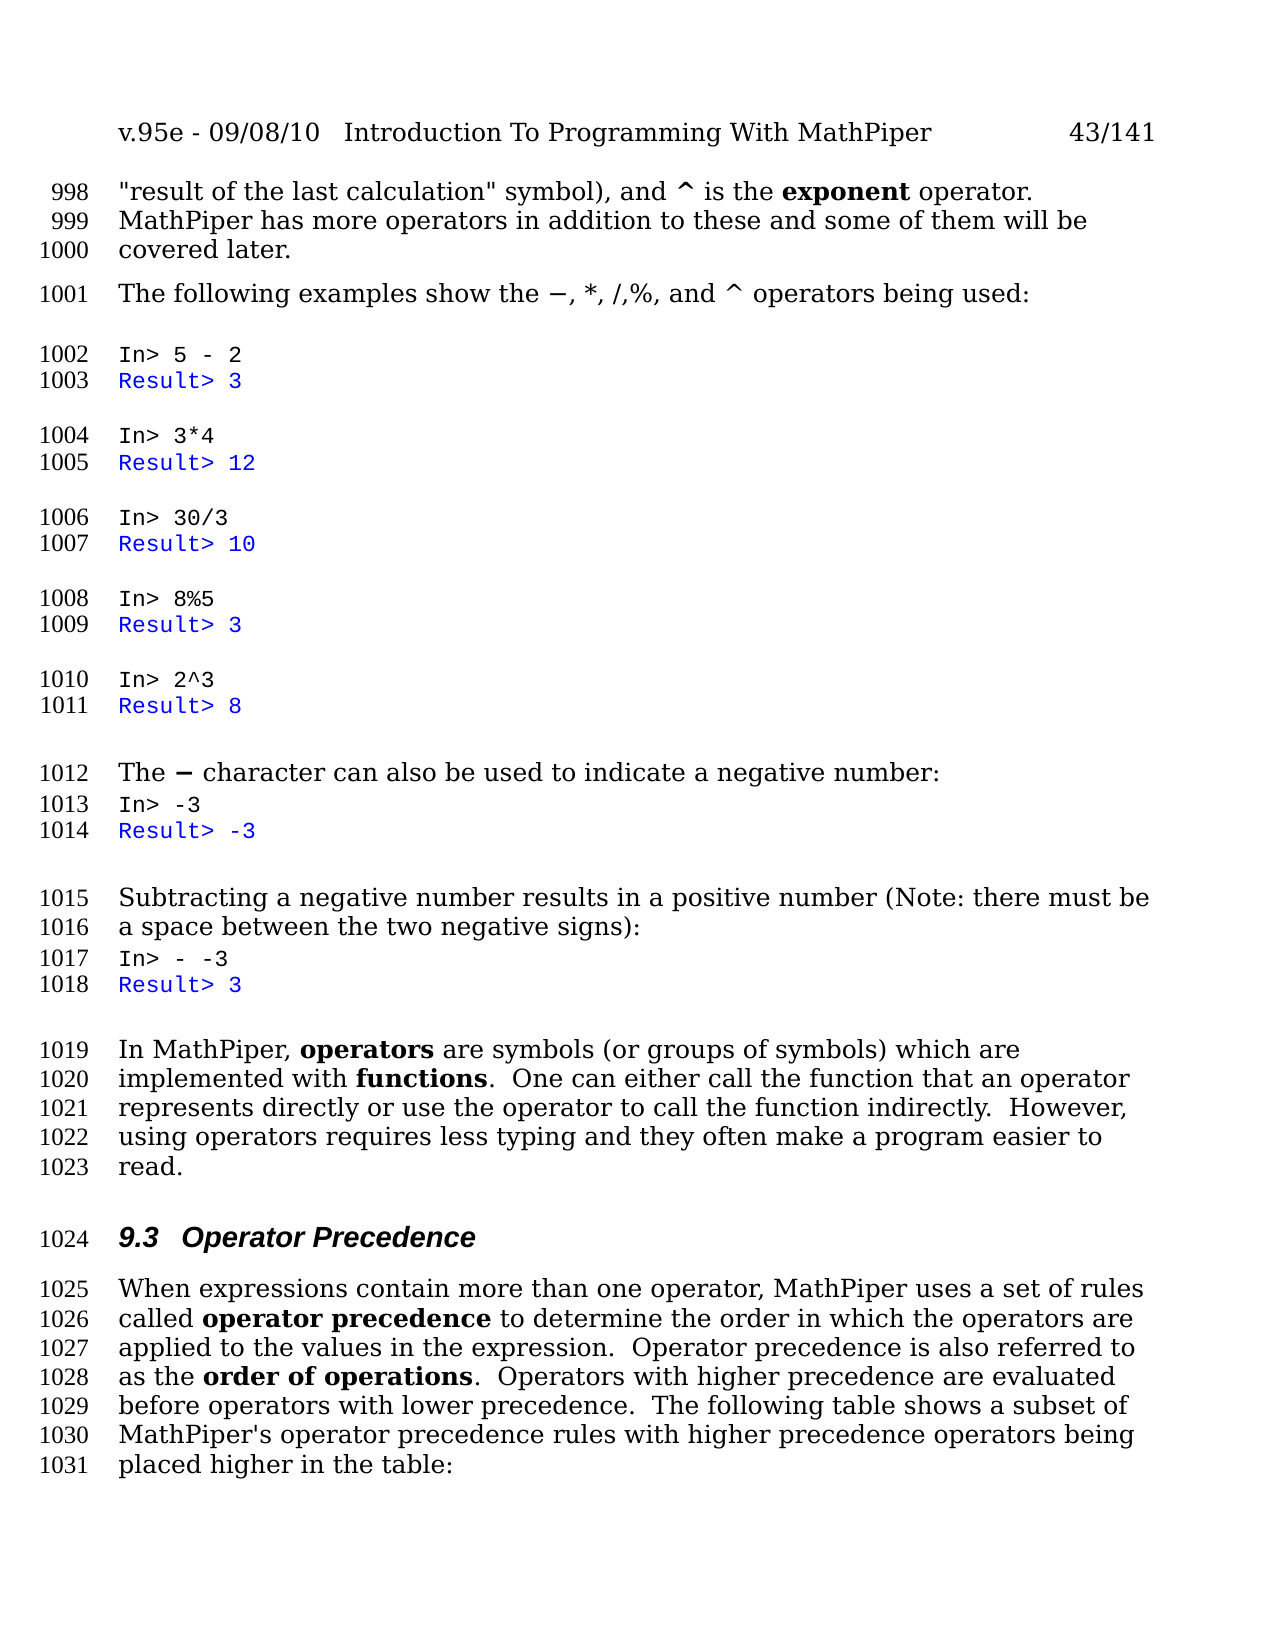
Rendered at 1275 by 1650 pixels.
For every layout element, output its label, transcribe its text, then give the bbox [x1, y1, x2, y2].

text In> -3 [118, 793, 1157, 819]
text The following examples show the −, *, /,%, and ^ operators being used: [118, 279, 1157, 309]
text Result> -3 [118, 819, 1157, 845]
text In> 2^3 [118, 668, 1157, 694]
text In> 3*4 [118, 425, 1157, 451]
text The − character can also be used to indicate a negative number: [118, 758, 1157, 787]
text Result> 3 [118, 613, 1157, 639]
text In> 8%5 [118, 587, 1157, 613]
text Result> 12 [118, 451, 1157, 477]
text In> - -3 [118, 948, 1157, 974]
text In> 30/3 [118, 506, 1157, 532]
text Result> 3 [118, 370, 1157, 396]
text Result> 8 [118, 694, 1157, 720]
text When expressions contain more than one operator, MathPiper uses a set of rules called operator precedence to determine the order in which the operators are applied to the values in the expression. Operator precedence is also referred to as the order of operations. Operators with higher precedence are evaluated before operators with lower precedence. The following table shows a subset of MathPiper's operator precedence rules with higher precedence operators being placed higher in the table: [118, 1274, 1157, 1479]
subtitle Operator Precedence [118, 1220, 1157, 1253]
text In> 5 - 2 [118, 344, 1157, 370]
text Subtracting a negative number results in a positive number (Note: there must be a space between the two negative signs): [118, 883, 1157, 942]
text "result of the last calculation" symbol), and ^ is the exponent operator. MathPiper has more operators in addition to these and some of them will be covered later. [118, 177, 1157, 264]
text In MathPiper, operators are symbols (or groups of symbols) which are implemented with functions. One can either call the function that an operator represents directly or use the operator to call the function indirectly. However, using operators requires less typing and they often make a program easier to read. [118, 1034, 1157, 1181]
text Result> 3 [118, 974, 1157, 1000]
text Result> 10 [118, 532, 1157, 558]
